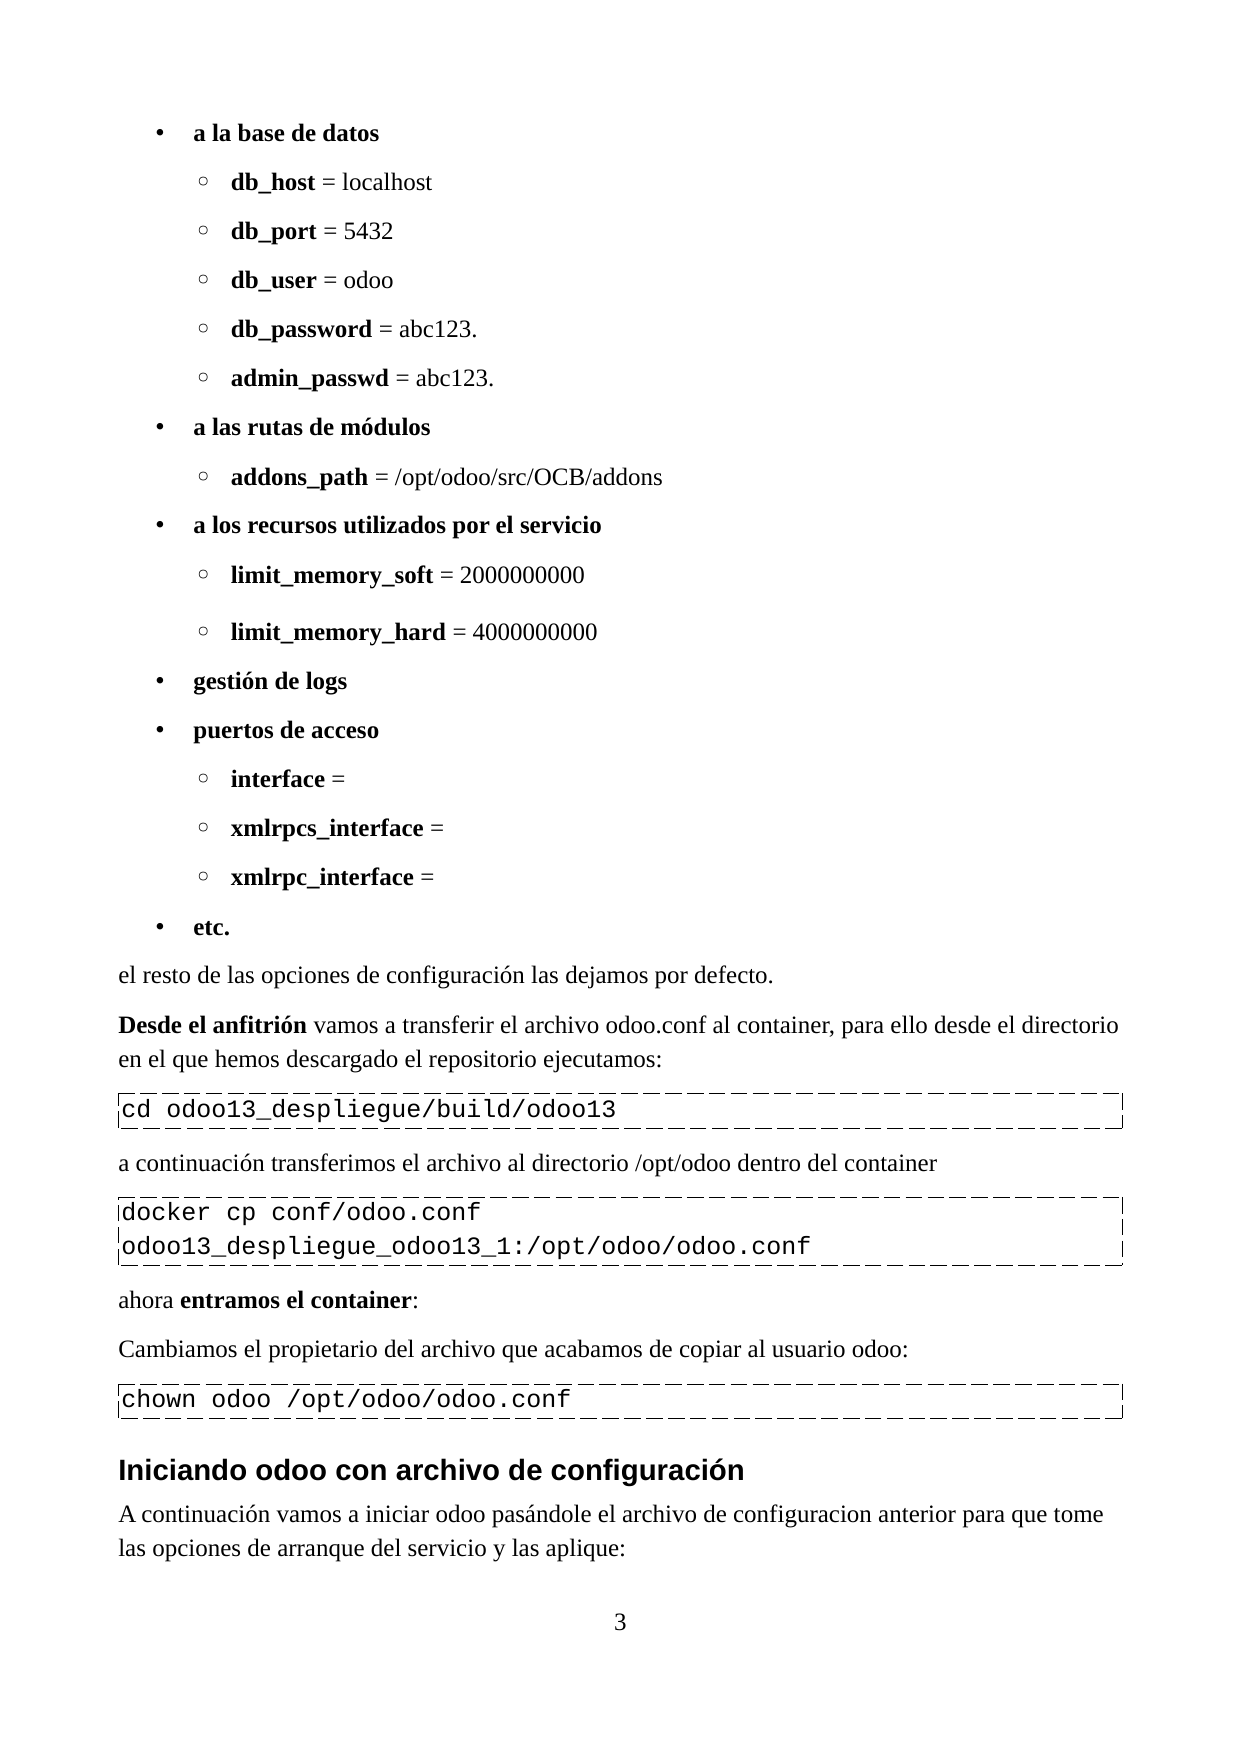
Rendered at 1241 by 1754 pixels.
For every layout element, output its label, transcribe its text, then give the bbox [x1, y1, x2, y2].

text docker cp conf/odoo.conf odoo13_despliegue_odoo13_1:/opt/odoo/odoo.conf [118, 1197, 1122, 1265]
list limit_memory_hard = 4000000000 [193, 617, 1122, 646]
list admin_passwd = abc123. [193, 363, 1122, 392]
text chown odoo /opt/odoo/odoo.conf [118, 1383, 1122, 1418]
list xmlrpc_interface = [193, 862, 1122, 891]
list gestión de logs [156, 666, 1122, 695]
list xmlrpcs_interface = [193, 813, 1122, 842]
text A continuación vamos a iniciar odoo pasándole el archivo de configuracion anterior para que tome las opciones de arranque del servicio y las aplique: [118, 1499, 1122, 1562]
list interface = [193, 764, 1122, 793]
list db_host = localhost [193, 167, 1122, 196]
list db_port = 5432 [193, 216, 1122, 245]
list a las rutas de módulos [156, 412, 1122, 441]
list addons_path = /opt/odoo/src/OCB/addons [193, 462, 1122, 490]
text a continuación transferimos el archivo al directorio /opt/odoo dentro del container [118, 1148, 1122, 1177]
list a la base de datos [156, 118, 1122, 147]
text cd odoo13_despliegue/build/odoo13 [118, 1093, 1122, 1128]
text el resto de las opciones de configuración las dejamos por defecto. [118, 961, 1122, 989]
list etc. [156, 912, 1122, 940]
text ahora entramos el container: [118, 1285, 1122, 1314]
text Cambiamos el propietario del archivo que acabamos de copiar al usuario odoo: [118, 1334, 1122, 1363]
list db_password = abc123. [193, 314, 1122, 343]
list puertos de acceso [156, 715, 1122, 744]
list limit_memory_soft = 2000000000 [193, 560, 1122, 588]
list a los recursos utilizados por el servicio [156, 511, 1122, 539]
list db_user = odoo [193, 265, 1122, 294]
text Desde el anfitrión vamos a transferir el archivo odoo.conf al container, para ello desde el directorio en el que hemos descargado el repositorio ejecutamos: [118, 1010, 1122, 1073]
subtitle Iniciando odoo con archivo de configuración [118, 1453, 1122, 1486]
